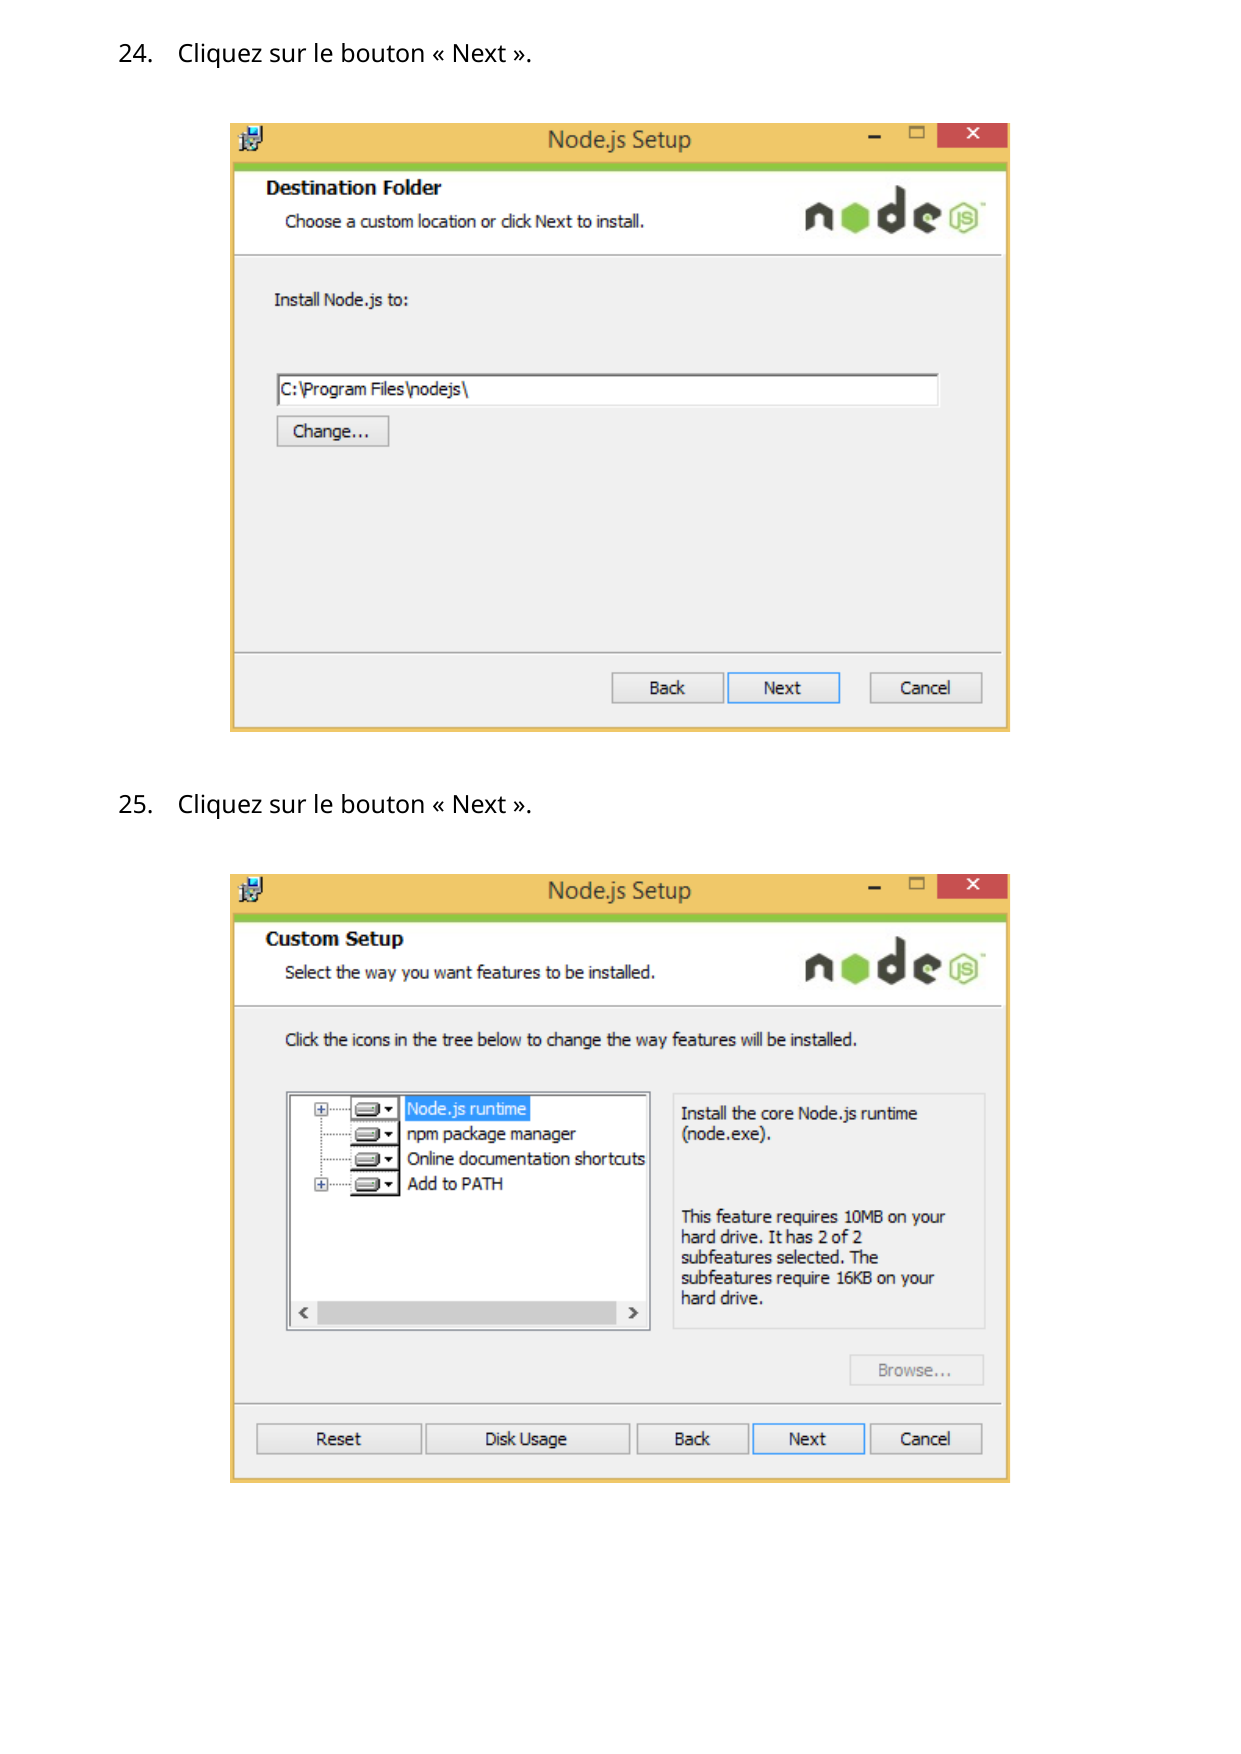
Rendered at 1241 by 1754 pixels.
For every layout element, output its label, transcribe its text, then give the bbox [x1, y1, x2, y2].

picture [230, 874, 1011, 1483]
list Cliquez sur le bouton « Next ». [118, 786, 1122, 820]
picture [230, 123, 1011, 732]
list Cliquez sur le bouton « Next ». [118, 35, 1122, 69]
